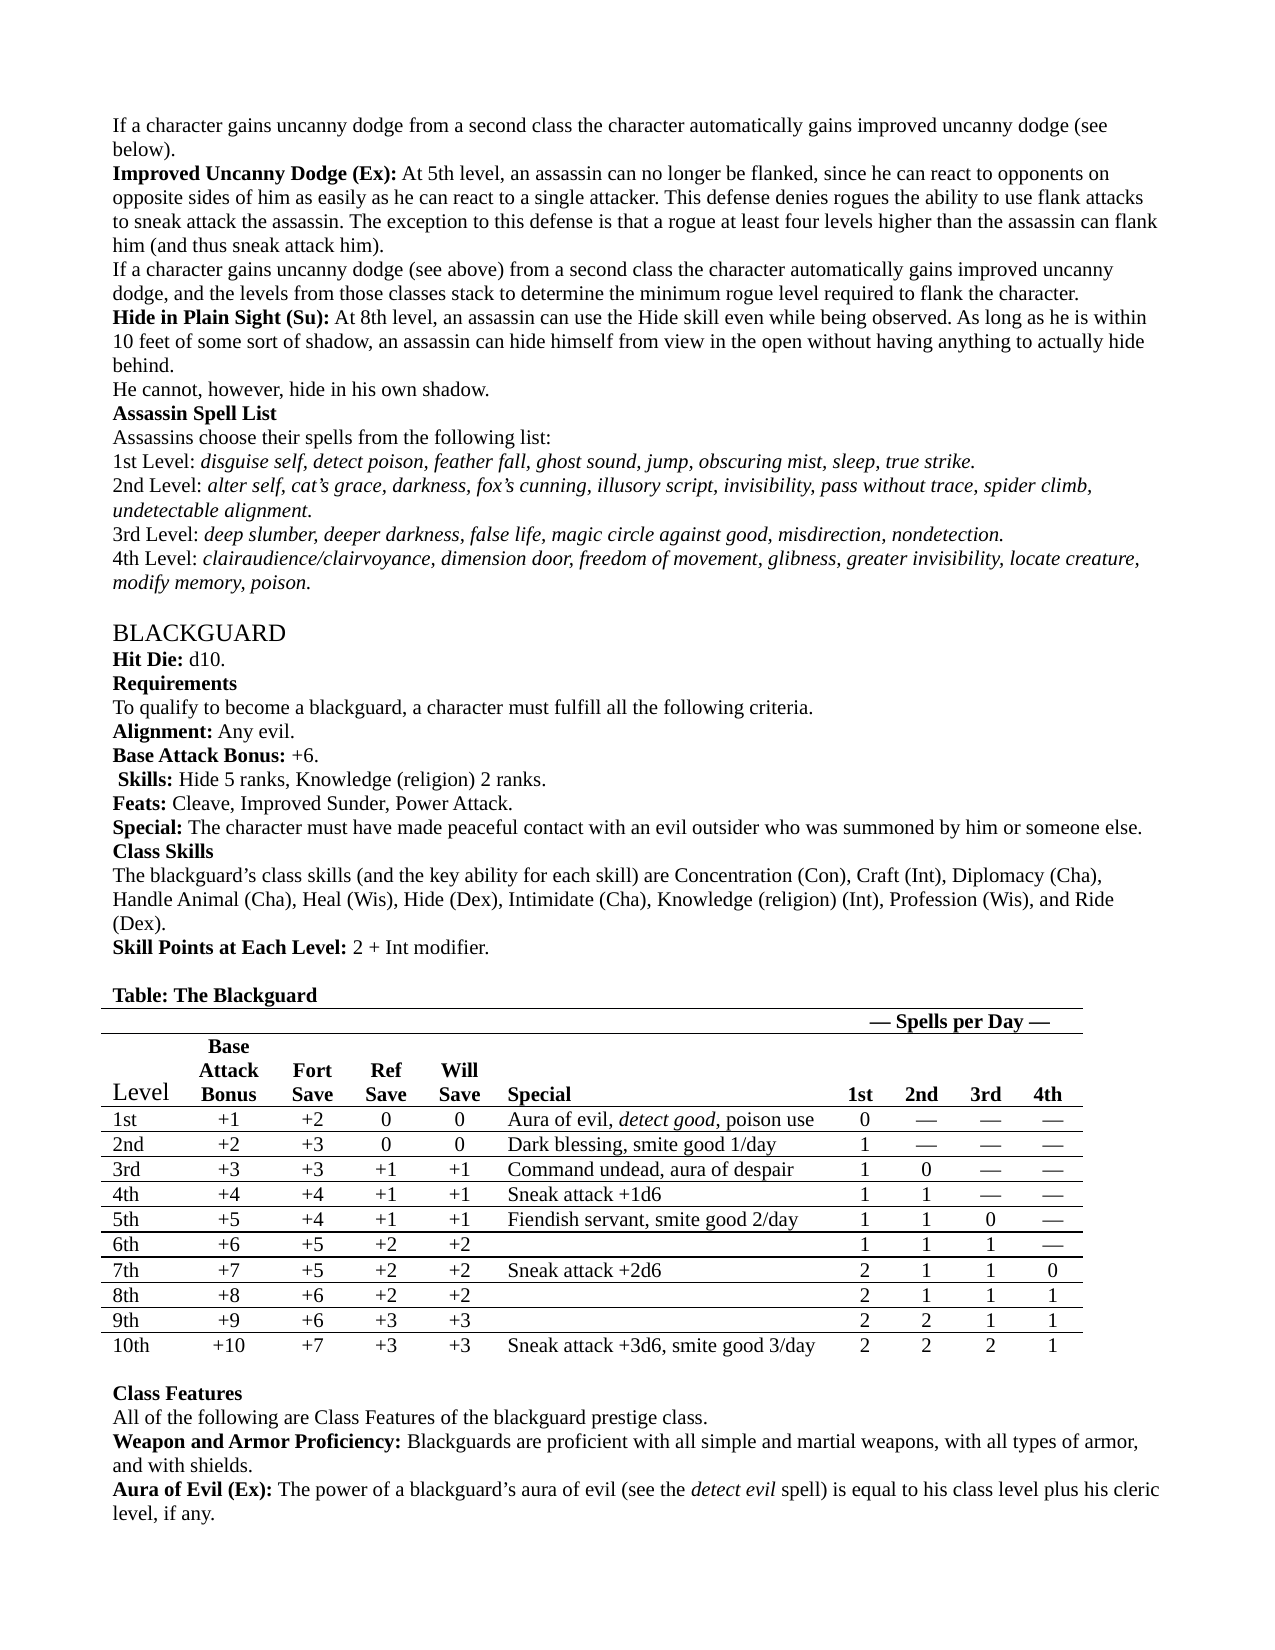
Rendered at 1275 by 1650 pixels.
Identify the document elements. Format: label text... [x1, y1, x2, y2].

table_cell Aura of evil, detect good, poison use [496, 1107, 836, 1131]
table_cell Dark blessing, smite good 1/day [496, 1132, 836, 1156]
text Requirements [112, 671, 1162, 695]
table_cell +2 [276, 1107, 349, 1131]
table_cell +2 [423, 1283, 496, 1307]
table_cell 3rd [101, 1157, 182, 1181]
text Class Features [112, 1381, 1162, 1405]
table_cell +3 [349, 1308, 423, 1332]
table_cell [349, 1009, 423, 1033]
table_cell 1 [836, 1157, 893, 1181]
table_cell +8 [182, 1283, 276, 1307]
table_cell 2 [836, 1258, 893, 1282]
table_cell Level [101, 1034, 182, 1106]
table_cell +5 [276, 1233, 349, 1256]
text 4th Level: clairaudience/clairvoyance, dimension door, freedom of movement, glibness, greater invisibility, locate creature, modify memory, poison. [112, 546, 1162, 594]
table_cell 1 [959, 1283, 1022, 1307]
text He cannot, however, hide in his own shadow. [112, 377, 1162, 401]
text Hide in Plain Sight (Su): At 8th level, an assassin can use the Hide skill even while being observed. As long as he is within 10 feet of some sort of shadow, an assassin can hide himself from view in the open without having anything to actually hide behind. [112, 305, 1162, 377]
text Base Attack Bonus: +6. [112, 743, 1162, 767]
text Feats: Cleave, Improved Sunder, Power Attack. [112, 791, 1162, 815]
table_cell — [1022, 1182, 1083, 1206]
table_cell 2 [836, 1333, 893, 1357]
subtitle Class Skills [112, 839, 1162, 863]
table_cell [276, 1009, 349, 1033]
table_cell +3 [276, 1132, 349, 1156]
table_cell 1 [894, 1182, 959, 1206]
table_cell — [1022, 1157, 1083, 1181]
table_cell — [959, 1157, 1022, 1181]
table_cell [182, 1009, 276, 1033]
table_cell +3 [276, 1157, 349, 1181]
table_cell +4 [276, 1182, 349, 1206]
table_cell 0 [894, 1157, 959, 1181]
table_cell 1 [894, 1283, 959, 1307]
table_cell Fort Save [276, 1034, 349, 1106]
table_cell 5th [101, 1207, 182, 1231]
table_cell +2 [182, 1132, 276, 1156]
table_cell 2 [894, 1308, 959, 1332]
table_cell — [959, 1107, 1022, 1131]
table_cell Sneak attack +3d6, smite good 3/day [496, 1333, 836, 1357]
table_cell [496, 1009, 836, 1033]
table_cell +1 [423, 1182, 496, 1206]
table_cell — [894, 1132, 959, 1156]
table_cell — [1022, 1207, 1083, 1231]
table_cell 2nd [101, 1132, 182, 1156]
table_cell 3rd [959, 1034, 1022, 1106]
table_cell +2 [349, 1233, 423, 1256]
text BLACKGUARD [112, 618, 1162, 647]
text Improved Uncanny Dodge (Ex): At 5th level, an assassin can no longer be flanked, since he can react to opponents on opposite sides of him as easily as he can react to a single attacker. This defense denies rogues the ability to use flank attacks to sneak attack the assassin. The exception to this defense is that a rogue at least four levels higher than the assassin can flank him (and thus sneak attack him). [112, 161, 1162, 257]
table_cell — [959, 1132, 1022, 1156]
table_cell — Spells per Day — [836, 1009, 1083, 1033]
text Alignment: Any evil. [112, 719, 1162, 743]
table_cell +3 [423, 1308, 496, 1332]
table_cell +1 [423, 1157, 496, 1181]
text 1st Level: disguise self, detect poison, feather fall, ghost sound, jump, obscuring mist, sleep, true strike. [112, 449, 1162, 473]
table_cell 0 [423, 1107, 496, 1131]
table_cell 1st [836, 1034, 893, 1106]
text To qualify to become a blackguard, a character must fulfill all the following criteria. [112, 695, 1162, 719]
table_cell Sneak attack +1d6 [496, 1182, 836, 1206]
table_cell Command undead, aura of despair [496, 1157, 836, 1181]
table_cell 0 [1022, 1258, 1083, 1282]
table_cell — [894, 1107, 959, 1131]
table_cell +3 [423, 1333, 496, 1357]
table_cell +4 [182, 1182, 276, 1206]
table_cell +7 [276, 1333, 349, 1357]
table_cell 8th [101, 1283, 182, 1307]
table_cell Fiendish servant, smite good 2/day [496, 1207, 836, 1231]
table_cell 2nd [894, 1034, 959, 1106]
table_cell +7 [182, 1258, 276, 1282]
text Aura of Evil (Ex): The power of a blackguard’s aura of evil (see the detect evil spell) is equal to his class level plus his cleric level, if any. [112, 1477, 1162, 1525]
table_cell [496, 1283, 836, 1307]
text The blackguard’s class skills (and the key ability for each skill) are Concentration (Con), Craft (Int), Diplomacy (Cha), Handle Animal (Cha), Heal (Wis), Hide (Dex), Intimidate (Cha), Knowledge (religion) (Int), Profession (Wis), and Ride (Dex). [112, 863, 1162, 935]
table_cell +1 [349, 1157, 423, 1181]
table_cell 6th [101, 1233, 182, 1256]
table_cell — [1022, 1132, 1083, 1156]
text Weapon and Armor Proficiency: Blackguards are proficient with all simple and martial weapons, with all types of armor, and with shields. [112, 1429, 1162, 1477]
table_cell +5 [182, 1207, 276, 1231]
table_cell Ref Save [349, 1034, 423, 1106]
table_cell Base Attack Bonus [182, 1034, 276, 1106]
subtitle Assassin Spell List [112, 401, 1162, 425]
table_cell 1 [959, 1258, 1022, 1282]
table_cell 1st [101, 1107, 182, 1131]
table_cell 2 [836, 1308, 893, 1332]
table_cell 1 [1022, 1283, 1083, 1307]
text 2nd Level: alter self, cat’s grace, darkness, fox’s cunning, illusory script, invisibility, pass without trace, spider climb, undetectable alignment. [112, 473, 1162, 522]
table_cell 0 [349, 1132, 423, 1156]
text Skills: Hide 5 ranks, Knowledge (religion) 2 ranks. [112, 767, 1162, 791]
table_cell +1 [182, 1107, 276, 1131]
table_cell 4th [1022, 1034, 1083, 1106]
table_cell +2 [349, 1258, 423, 1282]
table_cell 2 [959, 1333, 1022, 1357]
table_cell 1 [836, 1182, 893, 1206]
text Hit Die: d10. [112, 647, 1162, 671]
table_cell +9 [182, 1308, 276, 1332]
text Special: The character must have made peaceful contact with an evil outsider who was summoned by him or someone else. [112, 815, 1162, 839]
text All of the following are Class Features of the blackguard prestige class. [112, 1405, 1162, 1429]
table_cell [101, 1009, 182, 1033]
table_cell +2 [349, 1283, 423, 1307]
table_cell 4th [101, 1182, 182, 1206]
table_cell 10th [101, 1333, 182, 1357]
table_cell 2 [836, 1283, 893, 1307]
table_header Table: The Blackguard [101, 984, 1083, 1007]
text Skill Points at Each Level: 2 + Int modifier. [112, 935, 1162, 959]
table_cell 1 [1022, 1333, 1083, 1357]
text If a character gains uncanny dodge (see above) from a second class the character automatically gains improved uncanny dodge, and the levels from those classes stack to determine the minimum rogue level required to flank the character. [112, 257, 1162, 305]
table_cell +6 [276, 1308, 349, 1332]
table_cell Sneak attack +2d6 [496, 1258, 836, 1282]
table_cell 1 [836, 1132, 893, 1156]
table_cell — [959, 1182, 1022, 1206]
table_cell 7th [101, 1258, 182, 1282]
text 3rd Level: deep slumber, deeper darkness, false life, magic circle against good, misdirection, nondetection. [112, 522, 1162, 546]
table_cell 1 [836, 1233, 893, 1256]
table_cell Will Save [423, 1034, 496, 1106]
table_cell 9th [101, 1308, 182, 1332]
table_cell [496, 1308, 836, 1332]
table_cell +1 [349, 1182, 423, 1206]
table_cell +2 [423, 1233, 496, 1256]
table_cell 1 [894, 1233, 959, 1256]
table_cell [496, 1233, 836, 1256]
table_cell 0 [836, 1107, 893, 1131]
table_cell +10 [182, 1333, 276, 1357]
table_cell — [1022, 1233, 1083, 1256]
table_cell 1 [894, 1258, 959, 1282]
table_cell +6 [182, 1233, 276, 1256]
table_cell 0 [349, 1107, 423, 1131]
table_cell 2 [894, 1333, 959, 1357]
text Assassins choose their spells from the following list: [112, 425, 1162, 449]
table_cell 1 [894, 1207, 959, 1231]
table_cell +1 [349, 1207, 423, 1231]
table_cell — [1022, 1107, 1083, 1131]
table_cell +6 [276, 1283, 349, 1307]
table_cell +5 [276, 1258, 349, 1282]
table_cell 1 [959, 1308, 1022, 1332]
table_cell +4 [276, 1207, 349, 1231]
table_cell 0 [423, 1132, 496, 1156]
table_cell +3 [182, 1157, 276, 1181]
table_cell +3 [349, 1333, 423, 1357]
table_cell +2 [423, 1258, 496, 1282]
table_cell Special [496, 1034, 836, 1106]
table_cell [423, 1009, 496, 1033]
table_cell 1 [836, 1207, 893, 1231]
table_cell 1 [959, 1233, 1022, 1256]
table_cell +1 [423, 1207, 496, 1231]
table_cell 0 [959, 1207, 1022, 1231]
table_cell 1 [1022, 1308, 1083, 1332]
text If a character gains uncanny dodge from a second class the character automatically gains improved uncanny dodge (see below). [112, 112, 1162, 161]
